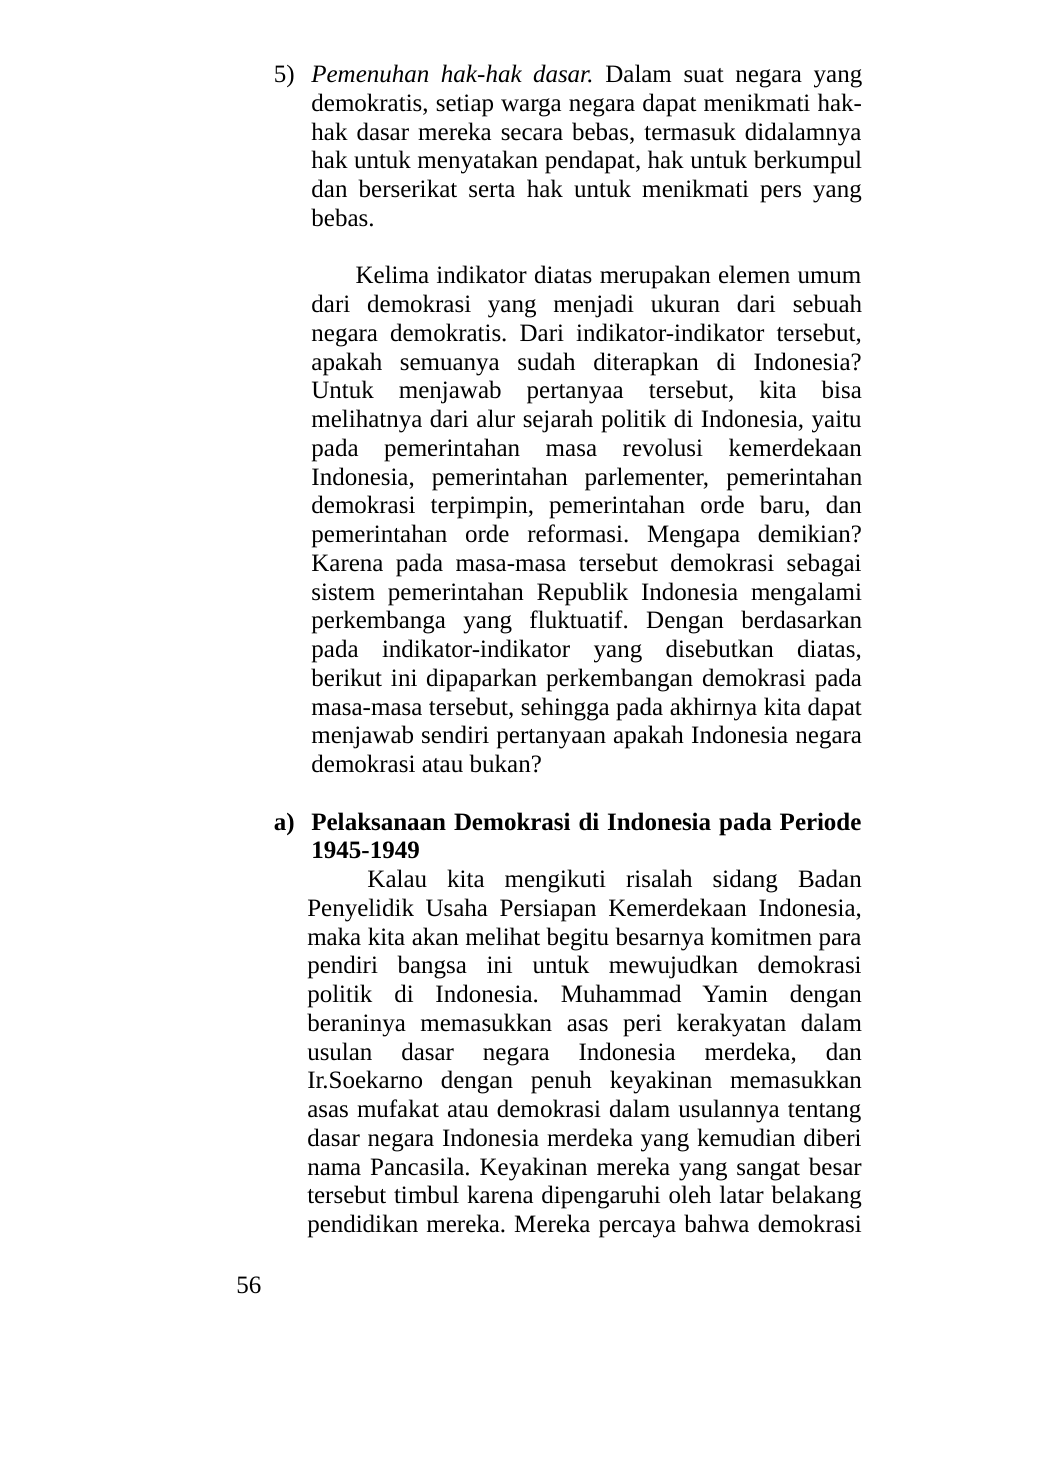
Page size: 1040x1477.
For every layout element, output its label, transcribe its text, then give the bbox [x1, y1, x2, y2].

list Pelaksanaan Demokrasi di Indonesia pada Periode 1945-1949 [274, 807, 862, 864]
list Pemenuhan hak-hak dasar. Dalam suat negara yang demokratis, setiap warga negara dapat menikmati hak-hak dasar mereka secara bebas, termasuk didalamnya hak untuk menyatakan pendapat, hak untuk berkumpul dan berserikat serta hak untuk menikmati pers yang bebas. [274, 59, 862, 232]
text Kalau kita mengikuti risalah sidang Badan Penyelidik Usaha Persiapan Kemerdekaan Indonesia, maka kita akan melihat begitu besarnya komitmen para pendiri bangsa ini untuk mewujudkan demokrasi politik di Indonesia. Muhammad Yamin dengan beraninya memasukkan asas peri kerakyatan dalam usulan dasar negara Indonesia merdeka, dan Ir.Soekarno dengan penuh keyakinan memasukkan asas mufakat atau demokrasi dalam usulannya tentang dasar negara Indonesia merdeka yang kemudian diberi nama Pancasila. Keyakinan mereka yang sangat besar tersebut timbul karena dipengaruhi oleh latar belakang pendidikan mereka. Mereka percaya bahwa demokrasi [307, 864, 862, 1238]
list Kelima indikator diatas merupakan elemen umum dari demokrasi yang menjadi ukuran dari sebuah negara demokratis. Dari indikator-indikator tersebut, apakah semuanya sudah diterapkan di Indonesia? Untuk menjawab pertanyaa tersebut, kita bisa melihatnya dari alur sejarah politik di Indonesia, yaitu pada pemerintahan masa revolusi kemerdekaan Indonesia, pemerintahan parlementer, pemerintahan demokrasi terpimpin, pemerintahan orde baru, dan pemerintahan orde reformasi. Mengapa demikian? Karena pada masa-masa tersebut demokrasi sebagai sistem pemerintahan Republik Indonesia mengalami perkembanga yang fluktuatif. Dengan berdasarkan pada indikator-indikator yang disebutkan diatas, berikut ini dipaparkan perkembangan demokrasi pada masa-masa tersebut, sehingga pada akhirnya kita dapat menjawab sendiri pertanyaan apakah Indonesia negara demokrasi atau bukan? [274, 260, 862, 778]
